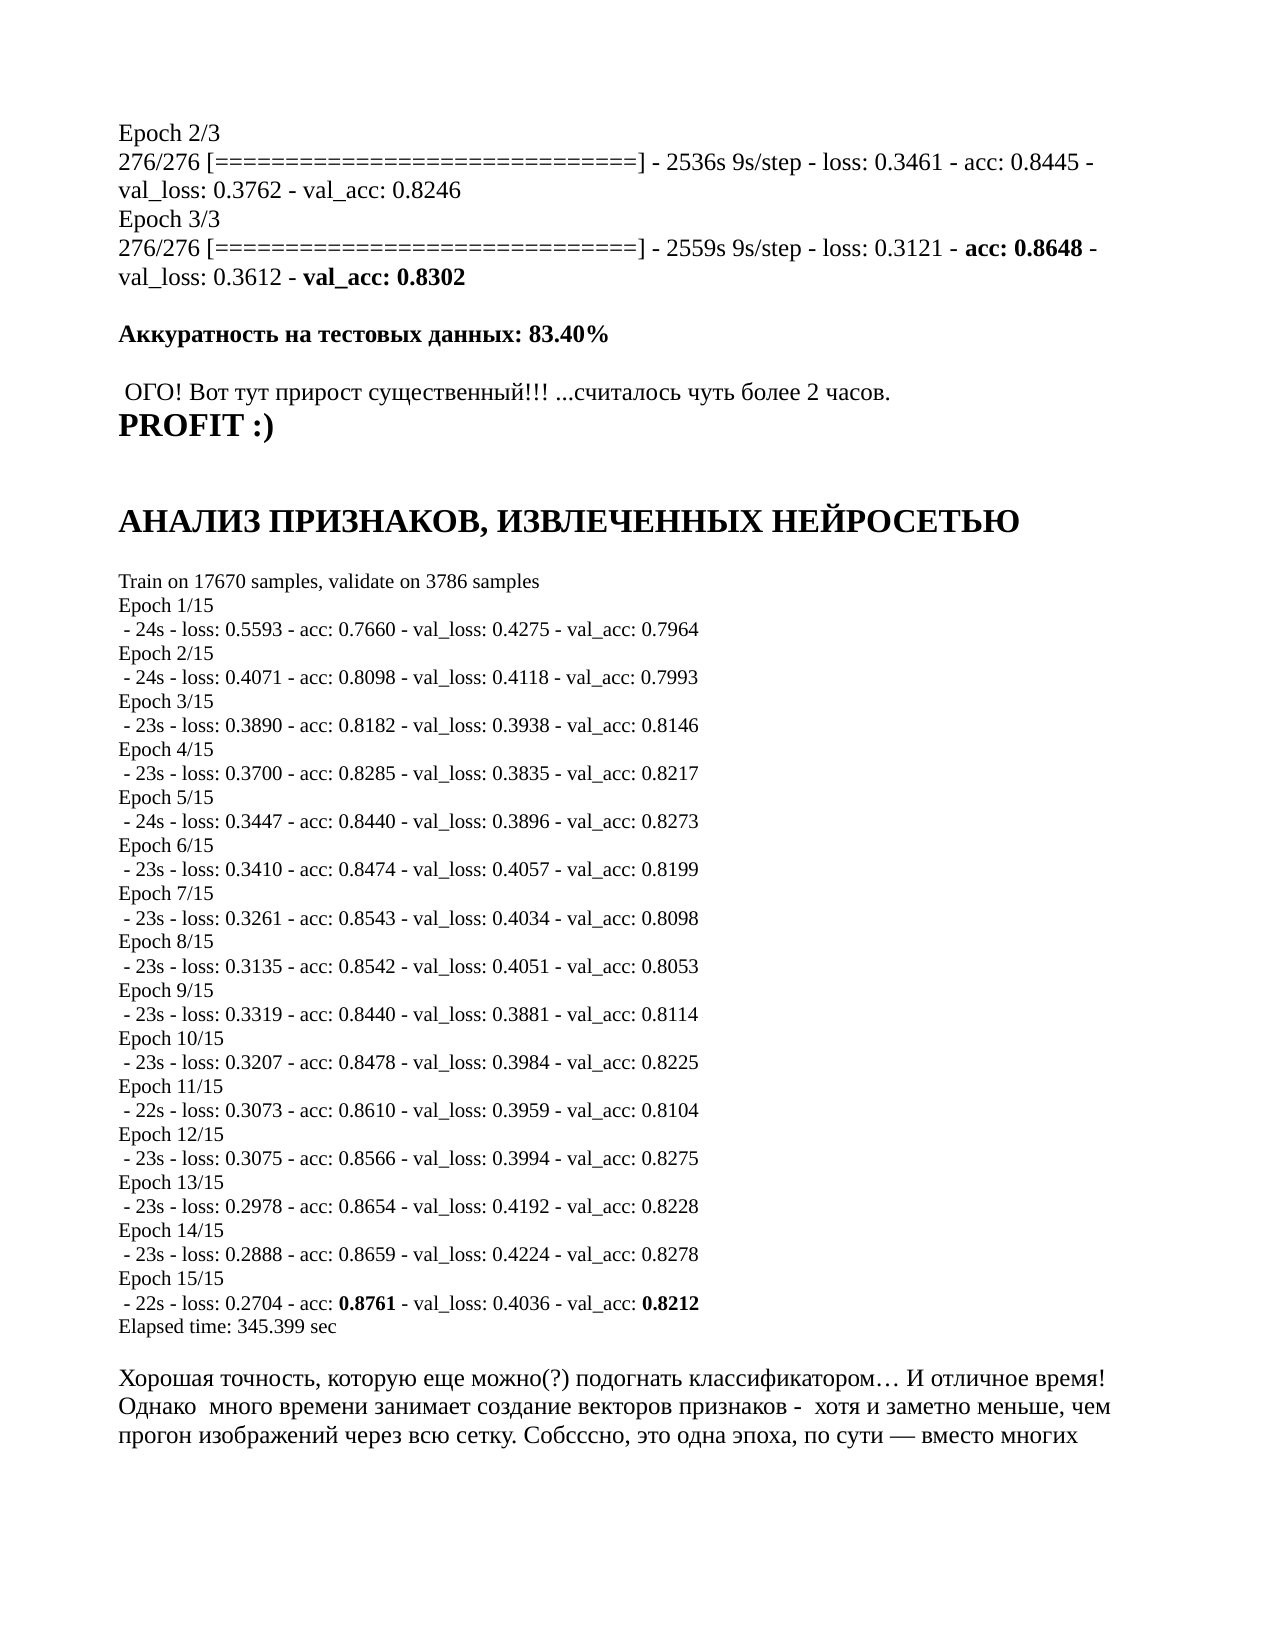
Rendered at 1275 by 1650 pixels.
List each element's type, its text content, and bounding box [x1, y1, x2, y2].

text - 23s - loss: 0.3135 - acc: 0.8542 - val_loss: 0.4051 - val_acc: 0.8053 [118, 953, 1157, 978]
text Epoch 6/15 [118, 833, 1157, 857]
text Elapsed time: 345.399 sec [118, 1314, 1157, 1338]
text ОГО! Вот тут прирост существенный!!! ...считалось чуть более 2 часов. [118, 377, 1157, 406]
text - 24s - loss: 0.4071 - acc: 0.8098 - val_loss: 0.4118 - val_acc: 0.7993 [118, 665, 1157, 689]
text - 22s - loss: 0.2704 - acc: 0.8761 - val_loss: 0.4036 - val_acc: 0.8212 [118, 1290, 1157, 1314]
text - 24s - loss: 0.5593 - acc: 0.7660 - val_loss: 0.4275 - val_acc: 0.7964 [118, 617, 1157, 641]
text - 23s - loss: 0.3410 - acc: 0.8474 - val_loss: 0.4057 - val_acc: 0.8199 [118, 857, 1157, 881]
text - 23s - loss: 0.3261 - acc: 0.8543 - val_loss: 0.4034 - val_acc: 0.8098 [118, 905, 1157, 929]
text - 23s - loss: 0.3700 - acc: 0.8285 - val_loss: 0.3835 - val_acc: 0.8217 [118, 761, 1157, 785]
text Epoch 1/15 [118, 593, 1157, 617]
text - 23s - loss: 0.3319 - acc: 0.8440 - val_loss: 0.3881 - val_acc: 0.8114 [118, 1002, 1157, 1026]
text Epoch 2/15 [118, 641, 1157, 665]
text 276/276 [==============================] - 2536s 9s/step - loss: 0.3461 - acc: 0.8445 - val_loss: 0.3762 - val_acc: 0.8246 [118, 147, 1157, 204]
text Epoch 15/15 [118, 1266, 1157, 1290]
text - 22s - loss: 0.3073 - acc: 0.8610 - val_loss: 0.3959 - val_acc: 0.8104 [118, 1098, 1157, 1122]
text 276/276 [==============================] - 2559s 9s/step - loss: 0.3121 - acc: 0.8648 - val_loss: 0.3612 - val_acc: 0.8302 [118, 233, 1157, 291]
text АНАЛИЗ ПРИЗНАКОВ, ИЗВЛЕЧЕННЫХ НЕЙРОСЕТЬЮ [118, 501, 1157, 540]
text Epoch 3/3 [118, 204, 1157, 233]
text Epoch 4/15 [118, 737, 1157, 761]
text - 23s - loss: 0.3075 - acc: 0.8566 - val_loss: 0.3994 - val_acc: 0.8275 [118, 1146, 1157, 1170]
text Epoch 7/15 [118, 881, 1157, 905]
text Аккуратность на тестовых данных: 83.40% [118, 319, 1157, 348]
text Epoch 9/15 [118, 978, 1157, 1002]
text Epoch 3/15 [118, 689, 1157, 713]
text Epoch 14/15 [118, 1218, 1157, 1242]
text Epoch 11/15 [118, 1074, 1157, 1098]
text Epoch 5/15 [118, 785, 1157, 809]
text - 23s - loss: 0.2888 - acc: 0.8659 - val_loss: 0.4224 - val_acc: 0.8278 [118, 1242, 1157, 1266]
text Epoch 2/3 [118, 118, 1157, 147]
text Хорошая точность, которую еще можно(?) подогнать классификатором… И отличное время! [118, 1363, 1157, 1391]
text Epoch 8/15 [118, 929, 1157, 953]
text Однако много времени занимает создание векторов признаков - хотя и заметно меньше, чем прогон изображений через всю сетку. Собсссно, это одна эпоха, по сути — вместо многих [118, 1391, 1157, 1449]
text - 24s - loss: 0.3447 - acc: 0.8440 - val_loss: 0.3896 - val_acc: 0.8273 [118, 809, 1157, 833]
text - 23s - loss: 0.2978 - acc: 0.8654 - val_loss: 0.4192 - val_acc: 0.8228 [118, 1194, 1157, 1218]
text Epoch 10/15 [118, 1026, 1157, 1050]
text Epoch 12/15 [118, 1122, 1157, 1146]
text - 23s - loss: 0.3207 - acc: 0.8478 - val_loss: 0.3984 - val_acc: 0.8225 [118, 1050, 1157, 1074]
text Train on 17670 samples, validate on 3786 samples [118, 568, 1157, 593]
text PROFIT :) [118, 406, 1157, 444]
text - 23s - loss: 0.3890 - acc: 0.8182 - val_loss: 0.3938 - val_acc: 0.8146 [118, 713, 1157, 737]
text Epoch 13/15 [118, 1170, 1157, 1194]
